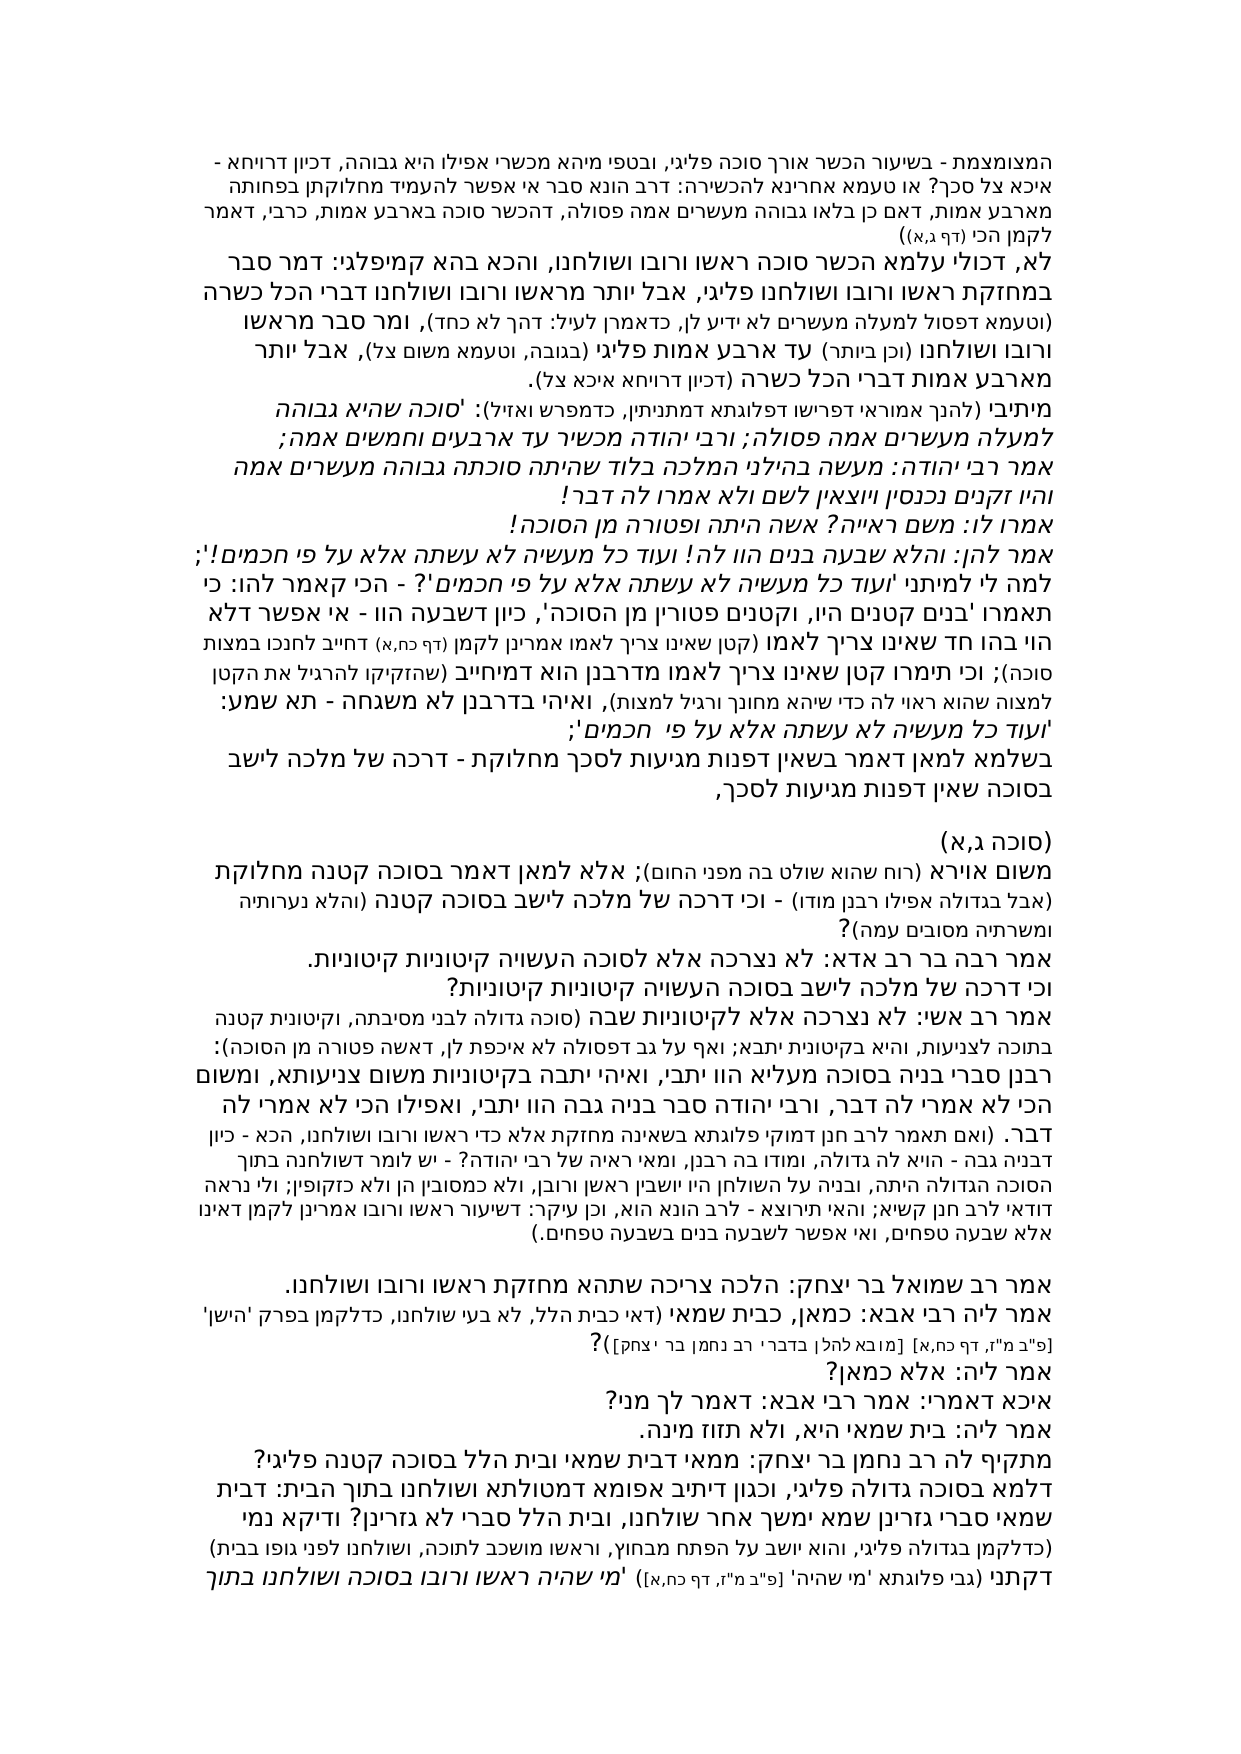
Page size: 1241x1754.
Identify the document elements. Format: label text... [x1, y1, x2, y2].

text אמר רבי יהודה: מעשה בהילני המלכה בלוד שהיתה סוכתה גבוהה מעשרים אמה והיו זקנים נכנסין ויוצאין לשם ולא אמרו לה דבר! [187, 452, 1053, 511]
text אמר רבה בר רב אדא: לא נצרכה אלא לסוכה העשויה קיטוניות קיטוניות. [187, 944, 1053, 973]
text איכא דאמרי: אמר רבי אבא: דאמר לך מני? [187, 1386, 1053, 1416]
text אמר ליה רבי אבא: כמאן, כבית שמאי (דאי כבית הלל, לא בעי שולחנו, כדלקמן בפרק 'הישן' [פ"ב מ"ז, דף כח,א] [מובא להלן בדברי רב נחמן בר יצחק])? [187, 1299, 1053, 1357]
text בשלמא למאן דאמר בשאין דפנות מגיעות לסכך מחלוקת - דרכה של מלכה לישב בסוכה שאין דפנות מגיעות לסכך, [187, 744, 1053, 803]
text מתקיף לה רב נחמן בר יצחק: ממאי דבית שמאי ובית הלל בסוכה קטנה פליגי? דלמא בסוכה גדולה פליגי, וכגון דיתיב אפומא דמטולתא ושולחנו בתוך הבית: דבית שמאי סברי גזרינן שמא ימשך אחר שולחנו, ובית הלל סברי לא גזרינן? ודיקא נמי (כדלקמן בגדולה פליגי, והוא יושב על הפתח מבחוץ, וראשו מושכב לתוכה, ושולחנו לפני גופו בבית) דקתני (גבי פלוגתא 'מי שהיה' [פ"ב מ"ז, דף כח,א]) 'מי שהיה ראשו ורובו בסוכה ושולחנו בתוך [187, 1445, 1053, 1591]
text אמר ליה: אלא כמאן? [187, 1357, 1053, 1386]
text לא, דכולי עלמא הכשר סוכה ראשו ורובו ושולחנו, והכא בהא קמיפלגי: דמר סבר במחזקת ראשו ורובו ושולחנו פליגי, אבל יותר מראשו ורובו ושולחנו דברי הכל כשרה (וטעמא דפסול למעלה מעשרים לא ידיע לן, כדאמרן לעיל: דהך לא כחד), ומר סבר מראשו ורובו ושולחנו (וכן ביותר) עד ארבע אמות פליגי (בגובה, וטעמא משום צל), אבל יותר מארבע אמות דברי הכל כשרה (דכיון דרויחא איכא צל). [187, 247, 1053, 394]
text מיתיבי (להנך אמוראי דפרישו דפלוגתא דמתניתין, כדמפרש ואזיל): 'סוכה שהיא גבוהה למעלה מעשרים אמה פסולה; ורבי יהודה מכשיר עד ארבעים וחמשים אמה; [187, 394, 1053, 452]
text אמר רב שמואל בר יצחק: הלכה צריכה שתהא מחזקת ראשו ורובו ושולחנו. [187, 1270, 1053, 1299]
text משום אוירא (רוח שהוא שולט בה מפני החום); אלא למאן דאמר בסוכה קטנה מחלוקת (אבל בגדולה אפילו רבנן מודו) - וכי דרכה של מלכה לישב בסוכה קטנה (והלא נערותיה ומשרתיה מסובים עמה)? [187, 856, 1053, 944]
text המצומצמת - בשיעור הכשר אורך סוכה פליגי, ובטפי מיהא מכשרי אפילו היא גבוהה, דכיון דרויחא - איכא צל סכך? או טעמא אחרינא להכשירה: דרב הונא סבר אי אפשר להעמיד מחלוקתן בפחותה מארבע אמות, דאם כן בלאו גבוהה מעשרים אמה פסולה, דהכשר סוכה בארבע אמות, כרבי, דאמר לקמן הכי (דף ג,א)) [187, 150, 1053, 247]
text אמרו לו: משם ראייה? אשה היתה ופטורה מן הסוכה! [187, 511, 1053, 540]
text אמר ליה: בית שמאי היא, ולא תזוז מינה. [187, 1416, 1053, 1445]
text וכי דרכה של מלכה לישב בסוכה העשויה קיטוניות קיטוניות? [187, 973, 1053, 1002]
text אמר להן: והלא שבעה בנים הוו לה! ועוד כל מעשיה לא עשתה אלא על פי חכמים!'; למה לי למיתני 'ועוד כל מעשיה לא עשתה אלא על פי חכמים'? - הכי קאמר להו: כי תאמרו 'בנים קטנים היו, וקטנים פטורין מן הסוכה', כיון דשבעה הוו - אי אפשר דלא הוי בהו חד שאינו צריך לאמו (קטן שאינו צריך לאמו אמרינן לקמן (דף כח,א) דחייב לחנכו במצות סוכה); וכי תימרו קטן שאינו צריך לאמו מדרבנן הוא דמיחייב (שהזקיקו להרגיל את הקטן למצוה שהוא ראוי לה כדי שיהא מחונך ורגיל למצות), ואיהי בדרבנן לא משגחה - תא שמע: 'ועוד כל מעשיה לא עשתה אלא על פי חכמים'; [187, 540, 1053, 744]
text אמר רב אשי: לא נצרכה אלא לקיטוניות שבה (סוכה גדולה לבני מסיבתה, וקיטונית קטנה בתוכה לצניעות, והיא בקיטונית יתבא; ואף על גב דפסולה לא איכפת לן, דאשה פטורה מן הסוכה): רבנן סברי בניה בסוכה מעליא הוו יתבי, ואיהי יתבה בקיטוניות משום צניעותא, ומשום הכי לא אמרי לה דבר, ורבי יהודה סבר בניה גבה הוו יתבי, ואפילו הכי לא אמרי לה דבר. (ואם תאמר לרב חנן דמוקי פלוגתא בשאינה מחזקת אלא כדי ראשו ורובו ושולחנו, הכא - כיון דבניה גבה - הויא לה גדולה, ומודו בה רבנן, ומאי ראיה של רבי יהודה? - יש לומר דשולחנה בתוך הסוכה הגדולה היתה, ובניה על השולחן היו יושבין ראשן ורובן, ולא כמסובין הן ולא כזקופין; ולי נראה דודאי לרב חנן קשיא; והאי תירוצא - לרב הונא הוא, וכן עיקר: דשיעור ראשו ורובו אמרינן לקמן דאינו אלא שבעה טפחים, ואי אפשר לשבעה בנים בשבעה טפחים.) [187, 1002, 1053, 1246]
text (סוכה ג,א) [187, 827, 1053, 856]
